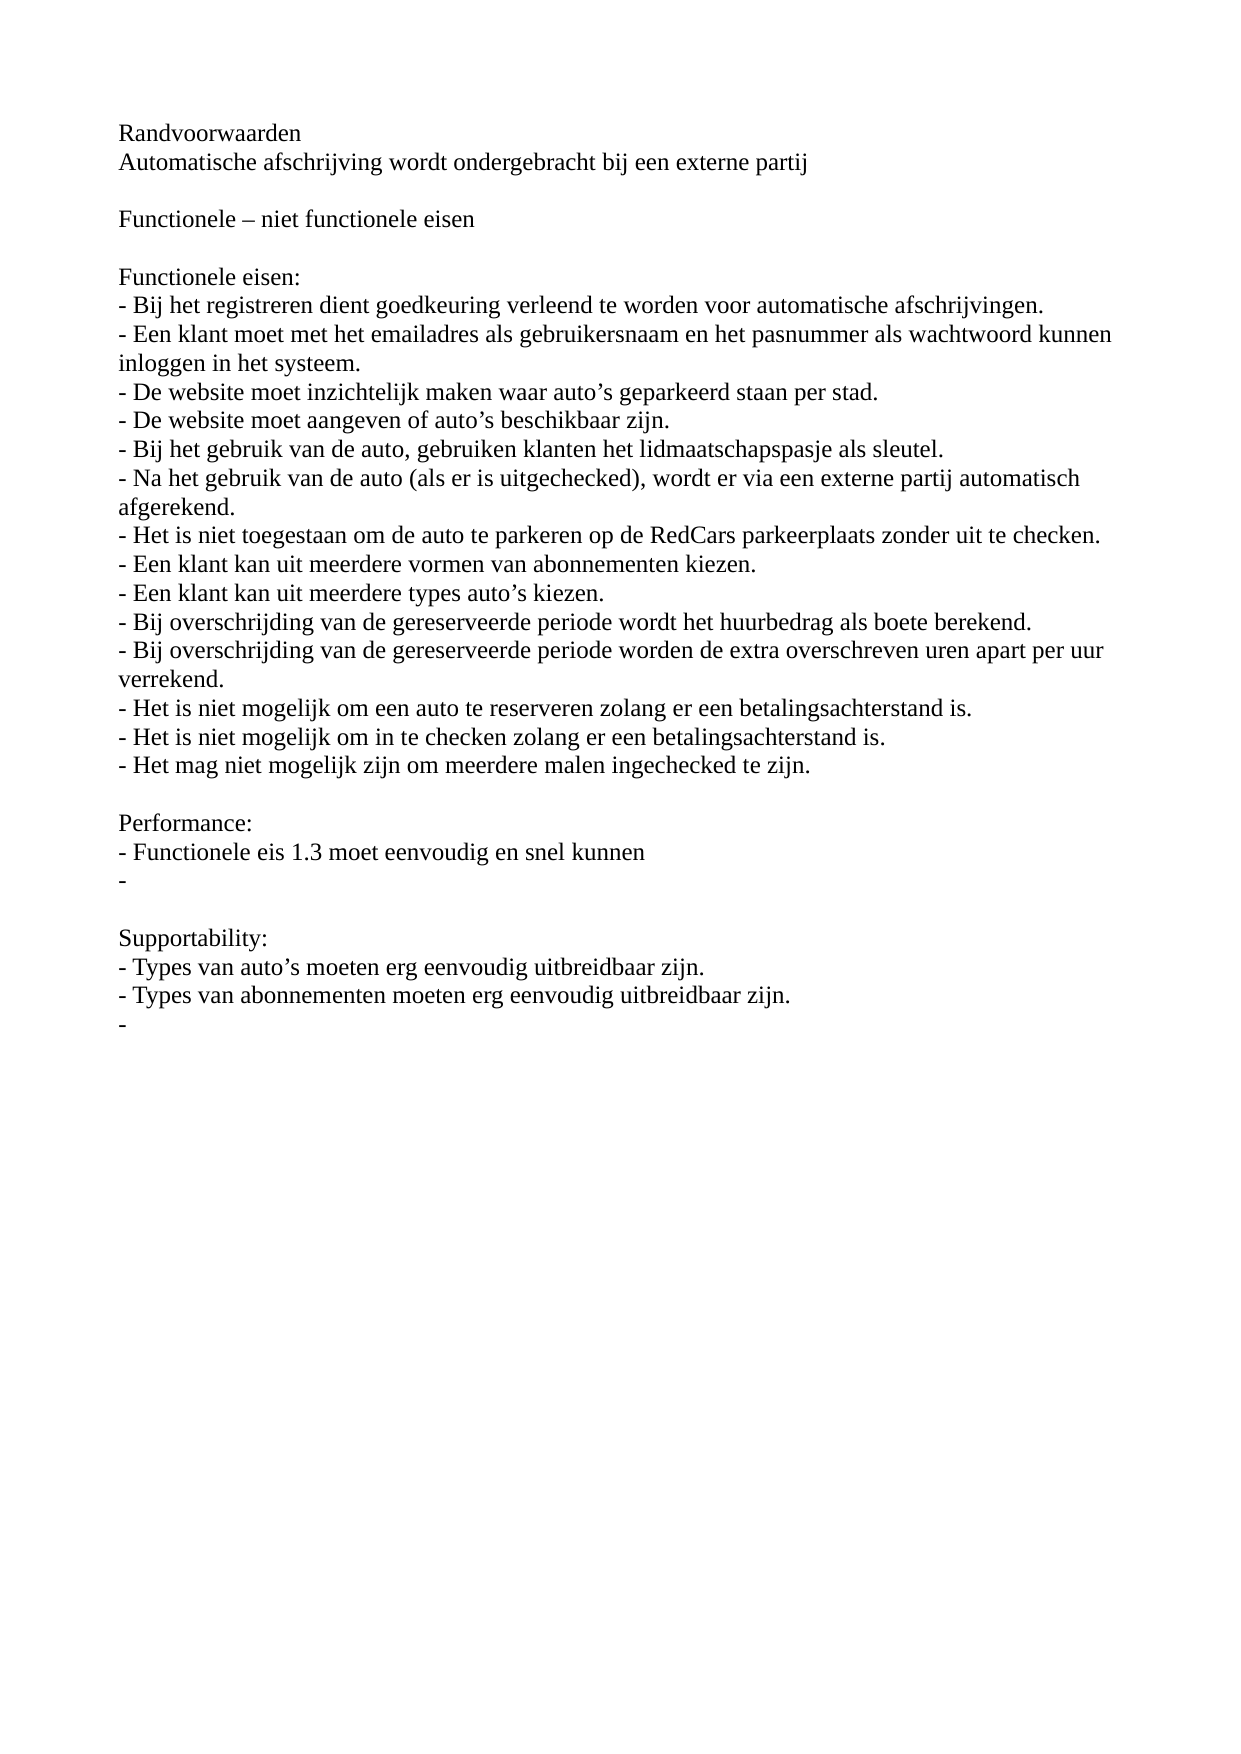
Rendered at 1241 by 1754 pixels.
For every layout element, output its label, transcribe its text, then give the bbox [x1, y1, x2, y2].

text - Bij overschrijding van de gereserveerde periode worden de extra overschreven uren apart per uur verrekend. [118, 636, 1122, 693]
text Randvoorwaarden [118, 118, 1122, 147]
text - [118, 866, 1122, 894]
text - De website moet aangeven of auto’s beschikbaar zijn. [118, 406, 1122, 434]
text Automatische afschrijving wordt ondergebracht bij een externe partij [118, 147, 1122, 176]
text - Een klant moet met het emailadres als gebruikersnaam en het pasnummer als wachtwoord kunnen inloggen in het systeem. [118, 319, 1122, 377]
text - Bij overschrijding van de gereserveerde periode wordt het huurbedrag als boete berekend. [118, 607, 1122, 636]
text Functionele – niet functionele eisen [118, 204, 1122, 233]
text - Het is niet mogelijk om een auto te reserveren zolang er een betalingsachterstand is. [118, 693, 1122, 722]
text - Bij het gebruik van de auto, gebruiken klanten het lidmaatschapspasje als sleutel. - Na het gebruik van de auto (als er is uitgechecked), wordt er via een externe partij automatisch afgerekend. [118, 434, 1122, 521]
text Supportability: [118, 923, 1122, 952]
text - Types van abonnementen moeten erg eenvoudig uitbreidbaar zijn. [118, 981, 1122, 1009]
text Functionele eisen: [118, 262, 1122, 291]
text Performance: [118, 808, 1122, 837]
text - De website moet inzichtelijk maken waar auto’s geparkeerd staan per stad. [118, 377, 1122, 406]
text - Types van auto’s moeten erg eenvoudig uitbreidbaar zijn. [118, 952, 1122, 981]
text - Een klant kan uit meerdere types auto’s kiezen. [118, 578, 1122, 607]
text - Het mag niet mogelijk zijn om meerdere malen ingechecked te zijn. [118, 751, 1122, 779]
text - Bij het registreren dient goedkeuring verleend te worden voor automatische afschrijvingen. [118, 291, 1122, 319]
text - Een klant kan uit meerdere vormen van abonnementen kiezen. [118, 549, 1122, 578]
text - Het is niet toegestaan om de auto te parkeren op de RedCars parkeerplaats zonder uit te checken. [118, 521, 1122, 549]
text - [118, 1009, 1122, 1038]
text - Het is niet mogelijk om in te checken zolang er een betalingsachterstand is. [118, 722, 1122, 751]
text - Functionele eis 1.3 moet eenvoudig en snel kunnen [118, 837, 1122, 866]
